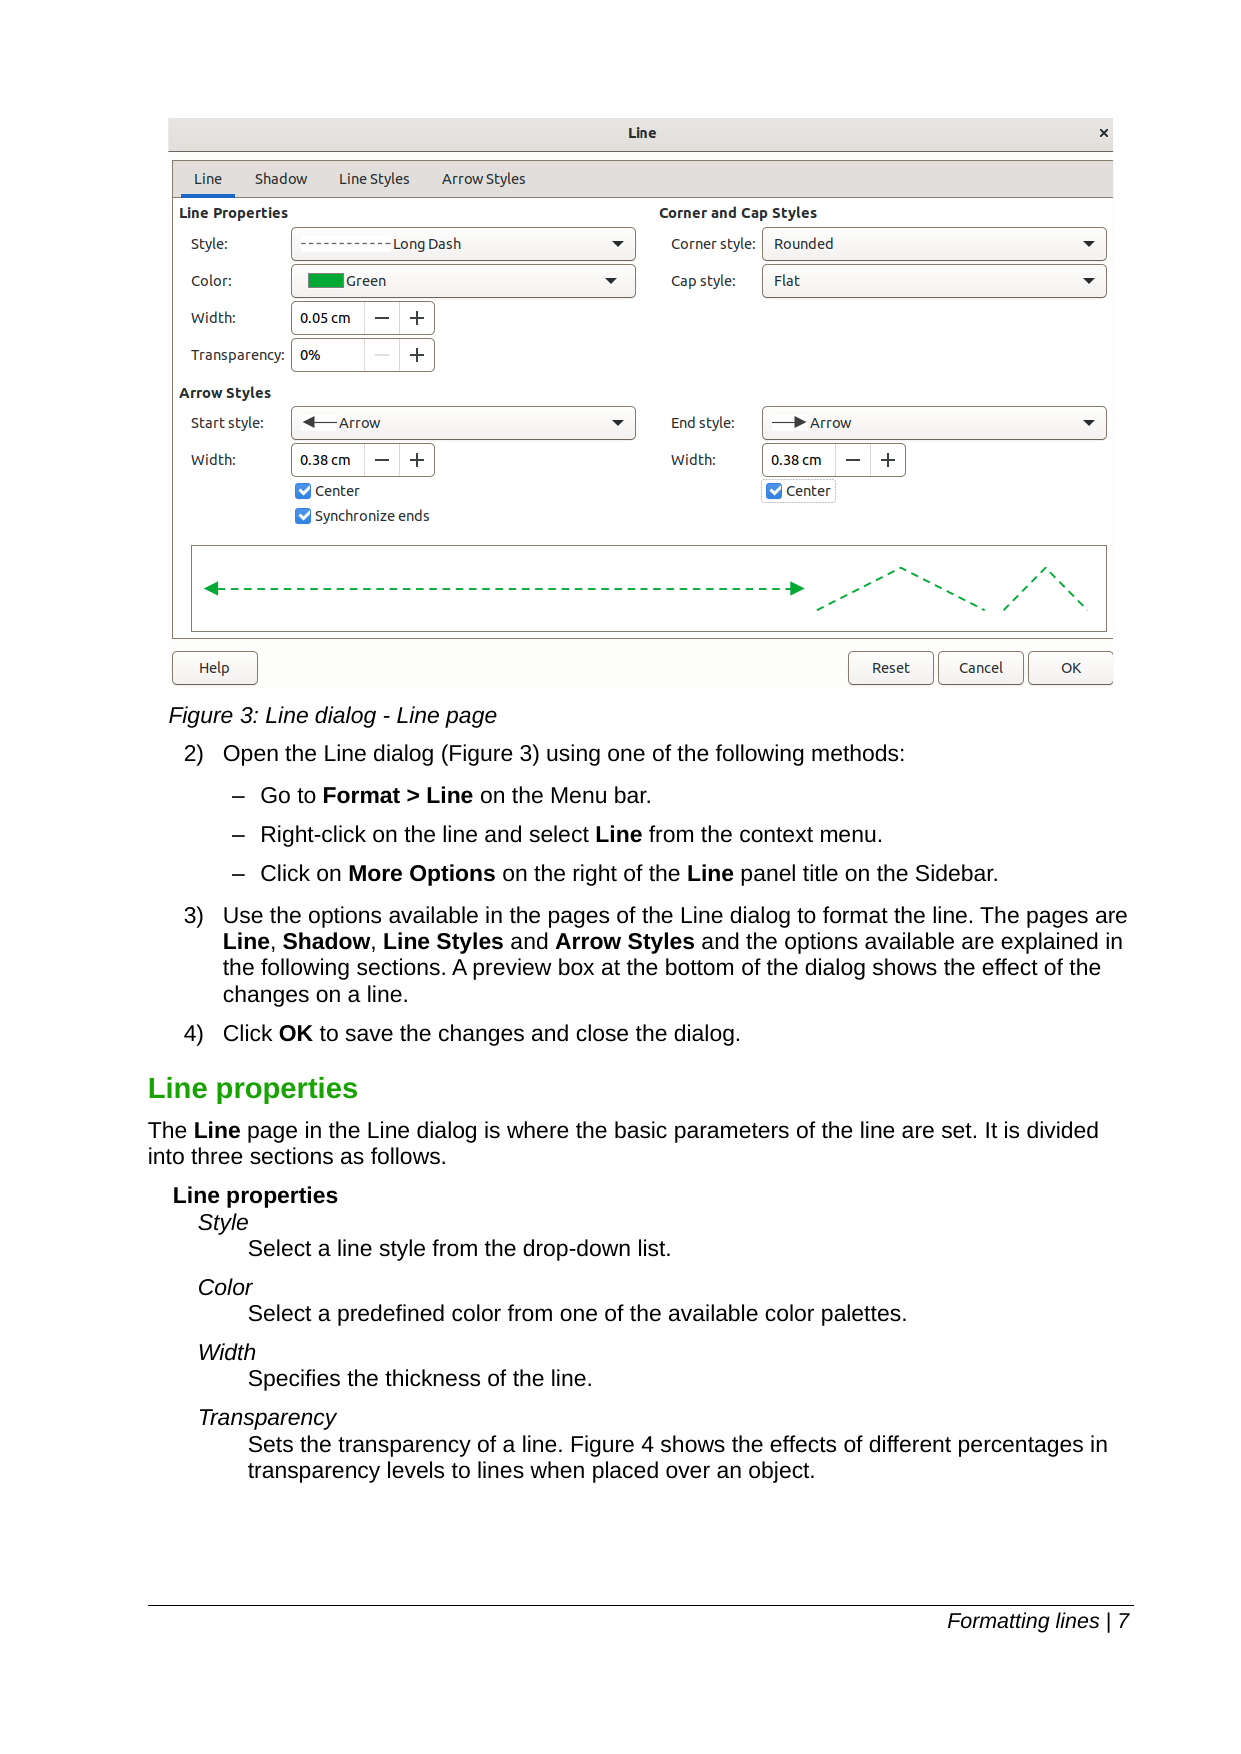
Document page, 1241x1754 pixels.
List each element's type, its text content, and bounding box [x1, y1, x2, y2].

text Select a line style from the drop-down list. [248, 1235, 1134, 1261]
list Right-click on the line and select Line from the context menu. [229, 818, 1134, 847]
text Specifies the thickness of the line. [248, 1365, 1134, 1392]
list Click OK to save the changes and close the dialog. [204, 1019, 1134, 1046]
text Width [198, 1339, 1134, 1365]
text Figure 3: Line dialog - Line page [168, 702, 1113, 728]
text Style [198, 1208, 1134, 1235]
list Open the Line dialog (Figure 3) using one of the following methods: [204, 740, 1134, 767]
text Select a predefined color from one of the available color palettes. [248, 1300, 1134, 1326]
text Sets the transparency of a line. Figure 4 shows the effects of different percentages in transparency levels to lines when placed over an object. [248, 1431, 1134, 1483]
text Transparency [198, 1404, 1134, 1431]
text Color [198, 1274, 1134, 1300]
subtitle Line properties [148, 1071, 1134, 1104]
list Use the options available in the pages of the Line dialog to format the line. The pages are Line, Shadow, Line Styles and Arrow Styles and the options available are explained in the following sections. A preview box at the bottom of the dialog shows the effect of the changes on a line. [204, 902, 1134, 1007]
text The Line page in the Line dialog is where the basic parameters of the line are set. It is divided into three sections as follows. [148, 1117, 1134, 1170]
text Line properties [173, 1182, 1134, 1208]
list Click on More Options on the right of the Line panel title on the Sidebar. [229, 857, 1134, 889]
picture [168, 118, 1114, 689]
list Go to Format > Line on the Menu bar. [229, 779, 1134, 808]
